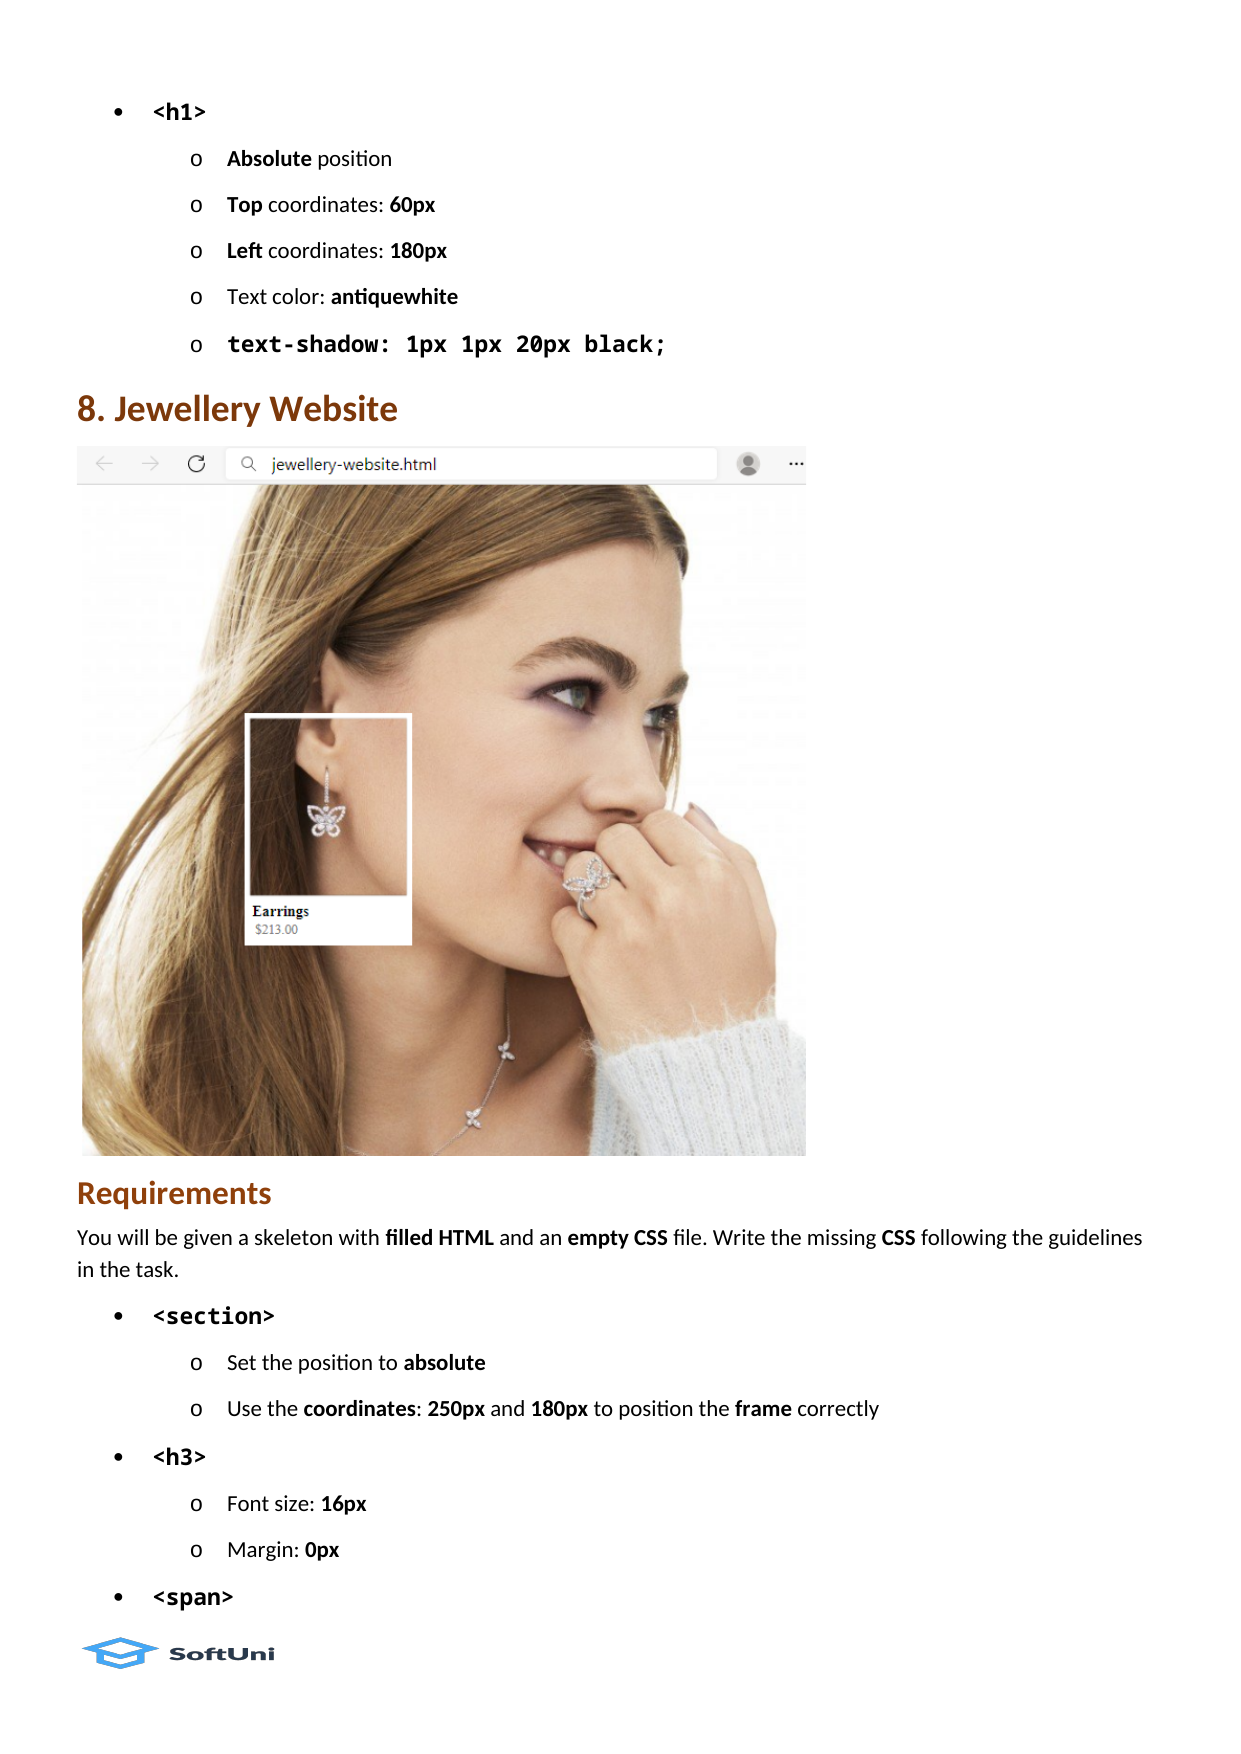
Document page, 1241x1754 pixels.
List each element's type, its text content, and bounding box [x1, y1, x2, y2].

list <span> [114, 1581, 1163, 1612]
list Font size: 16px [189, 1489, 1163, 1518]
list Top coordinates: 60px [189, 190, 1163, 219]
list text-shadow: 1px 1px 20px black; [189, 328, 1163, 359]
picture [75, 1635, 281, 1672]
text Requirements [77, 1172, 1163, 1213]
text You will be given a skeleton with filled HTML and an empty CSS file. Write the missing CSS following the guidelines in the task. [77, 1223, 1163, 1283]
list Set the position to absolute [189, 1348, 1163, 1378]
list <h3> [114, 1441, 1163, 1472]
list Absolute position [189, 144, 1163, 173]
list Margin: 0px [189, 1535, 1163, 1564]
list Use the coordinates: 250px and 180px to position the frame correctly [189, 1394, 1163, 1424]
list Left coordinates: 180px [189, 236, 1163, 265]
list <section> [114, 1300, 1163, 1331]
picture [76, 446, 807, 1156]
subtitle Jewellery Website [77, 385, 1163, 431]
list Text color: antiquewhite [189, 282, 1163, 311]
list <h1> [114, 95, 1163, 127]
